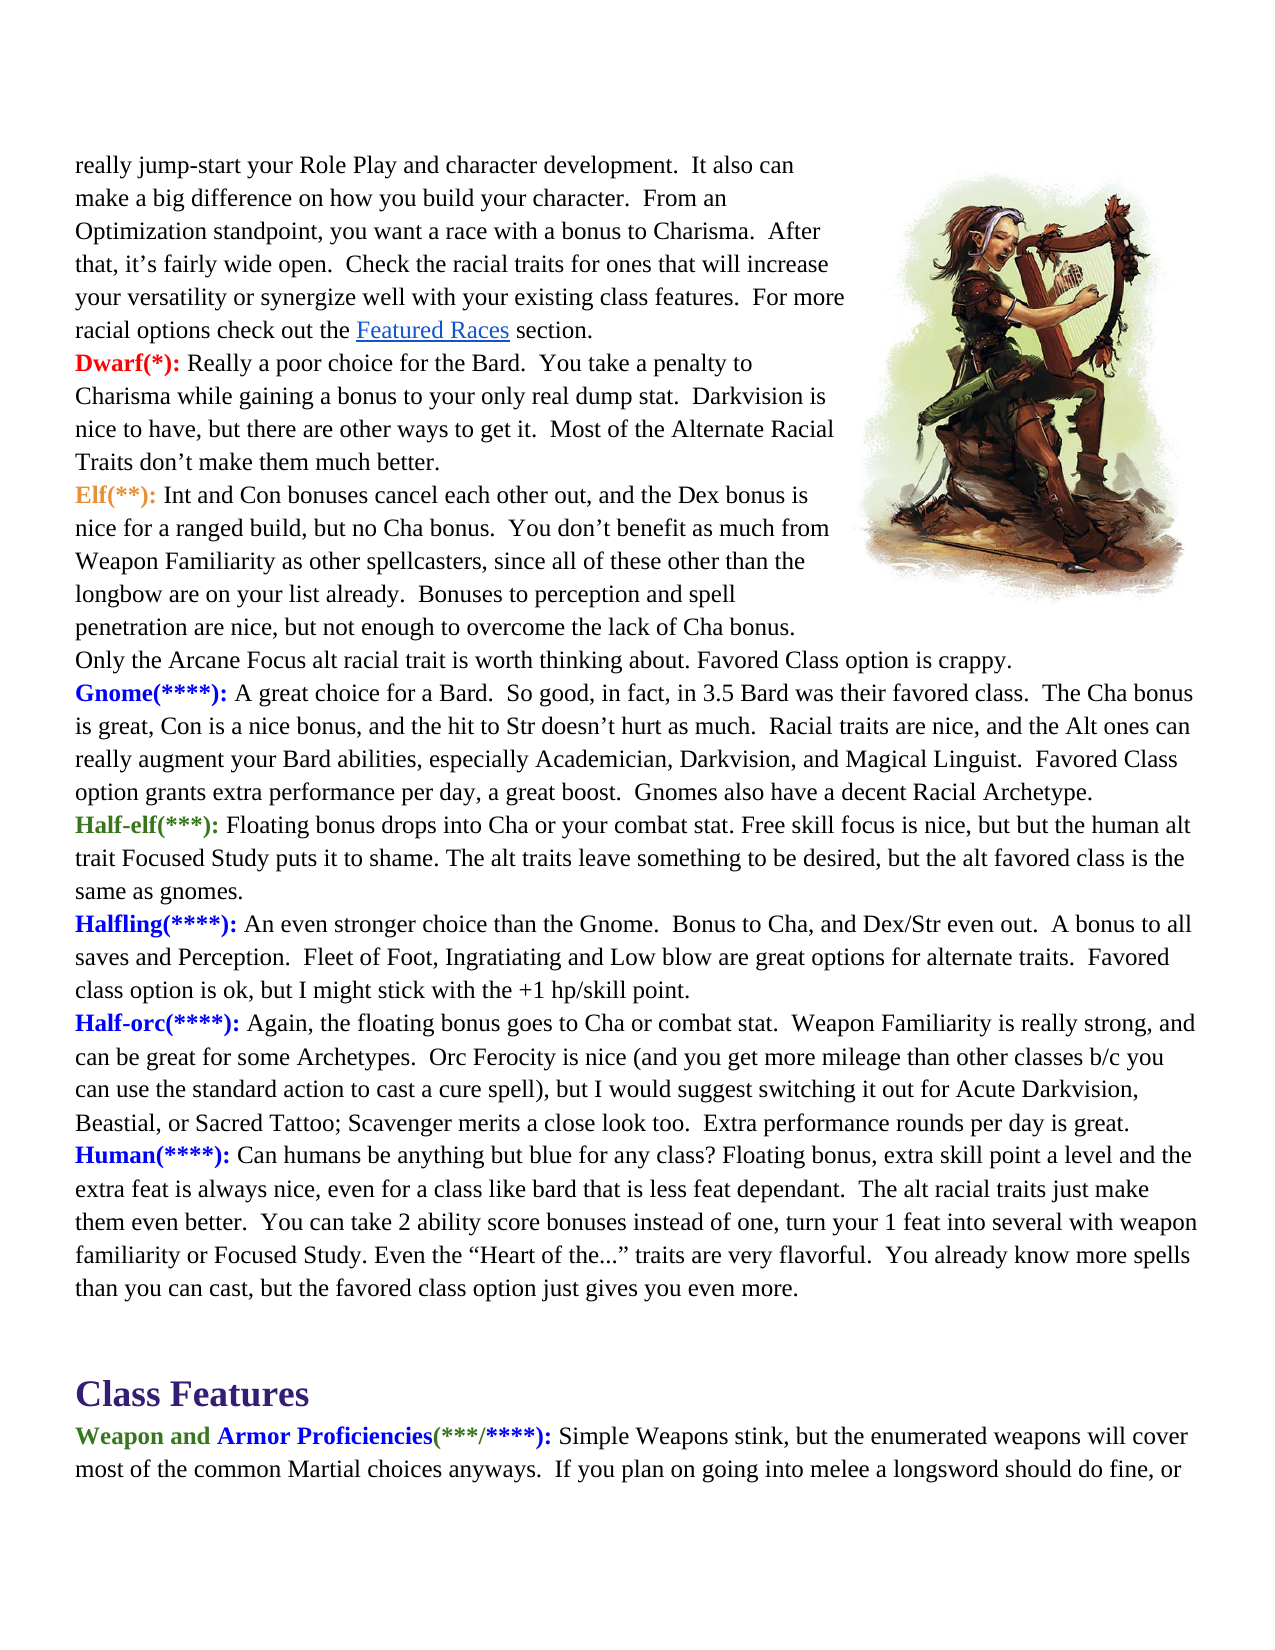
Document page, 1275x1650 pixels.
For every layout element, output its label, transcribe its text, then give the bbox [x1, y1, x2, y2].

text Gnome(****): A great choice for a Bard. So good, in fact, in 3.5 Bard was their favored class. The Cha bonus is great, Con is a nice bonus, and the hit to Str doesn’t hurt as much. Racial traits are nice, and the Alt ones can really augment your Bard abilities, especially Academician, Darkvision, and Magical Linguist. Favored Class option grants extra performance per day, a great boost. Gnomes also have a decent Racial Archetype. [75, 678, 1200, 806]
text really jump-start your Role Play and character development. It also can make a big difference on how you build your character. From an Optimization standpoint, you want a race with a bonus to Charisma. After that, it’s fairly wide open. Check the racial traits for ones that will increase your versatility or synergize well with your existing class features. For more racial options check out the Featured Races section. [75, 150, 1200, 344]
text Class Features [75, 1372, 1200, 1415]
text Dwarf(*): Really a poor choice for the Bard. You take a penalty to Charisma while gaining a bonus to your only real dump stat. Darkvision is nice to have, but there are other ways to get it. Most of the Alternate Racial Traits don’t make them much better. [75, 348, 850, 476]
text Human(****): Can humans be anything but blue for any class? Floating bonus, extra skill point a level and the extra feat is always nice, even for a class like bard that is less feat dependant. The alt racial traits just make them even better. You can take 2 ability score bonuses instead of one, turn your 1 feat into several with weapon familiarity or Focused Study. Even the “Heart of the...” traits are very flavorful. You already know more spells than you can cast, but the favored class option just gives you even more. [75, 1141, 1200, 1301]
text Half-elf(***): Floating bonus drops into Cha or your combat stat. Free skill focus is nice, but but the human alt trait Focused Study puts it to shame. The alt traits leave something to be desired, but the alt favored class is the same as gnomes. [75, 810, 1200, 905]
text Halfling(****): An even stronger choice than the Gnome. Bonus to Cha, and Dex/Str even out. A bonus to all saves and Perception. Fleet of Foot, Ingratiating and Low blow are great options for alternate traits. Favored class option is ok, but I might stick with the +1 hp/skill point. [75, 909, 1200, 1004]
picture [850, 157, 1199, 611]
text Half-orc(****): Again, the floating bonus goes to Cha or combat stat. Weapon Familiarity is really strong, and can be great for some Archetypes. Orc Ferocity is nice (and you get more mileage than other classes b/c you can use the standard action to cast a cure spell), but I would suggest switching it out for Acute Darkvision, Beastial, or Sacred Tattoo; Scavenger merits a close look too. Extra performance rounds per day is great. [75, 1008, 1200, 1136]
text Elf(**): Int and Con bonuses cancel each other out, and the Dex bonus is nice for a ranged build, but no Cha bonus. You don’t benefit as much from Weapon Familiarity as other spellcasters, since all of these other than the longbow are on your list already. Bonuses to perception and spell penetration are nice, but not enough to overcome the lack of Cha bonus. Only the Arcane Focus alt racial trait is worth thinking about. Favored Class option is crappy. [75, 480, 1200, 674]
text Weapon and Armor Proficiencies(***/****): Simple Weapons stink, but the enumerated weapons will cover most of the common Martial choices anyways. If you plan on going into melee a longsword should do fine, or [75, 1421, 1200, 1483]
